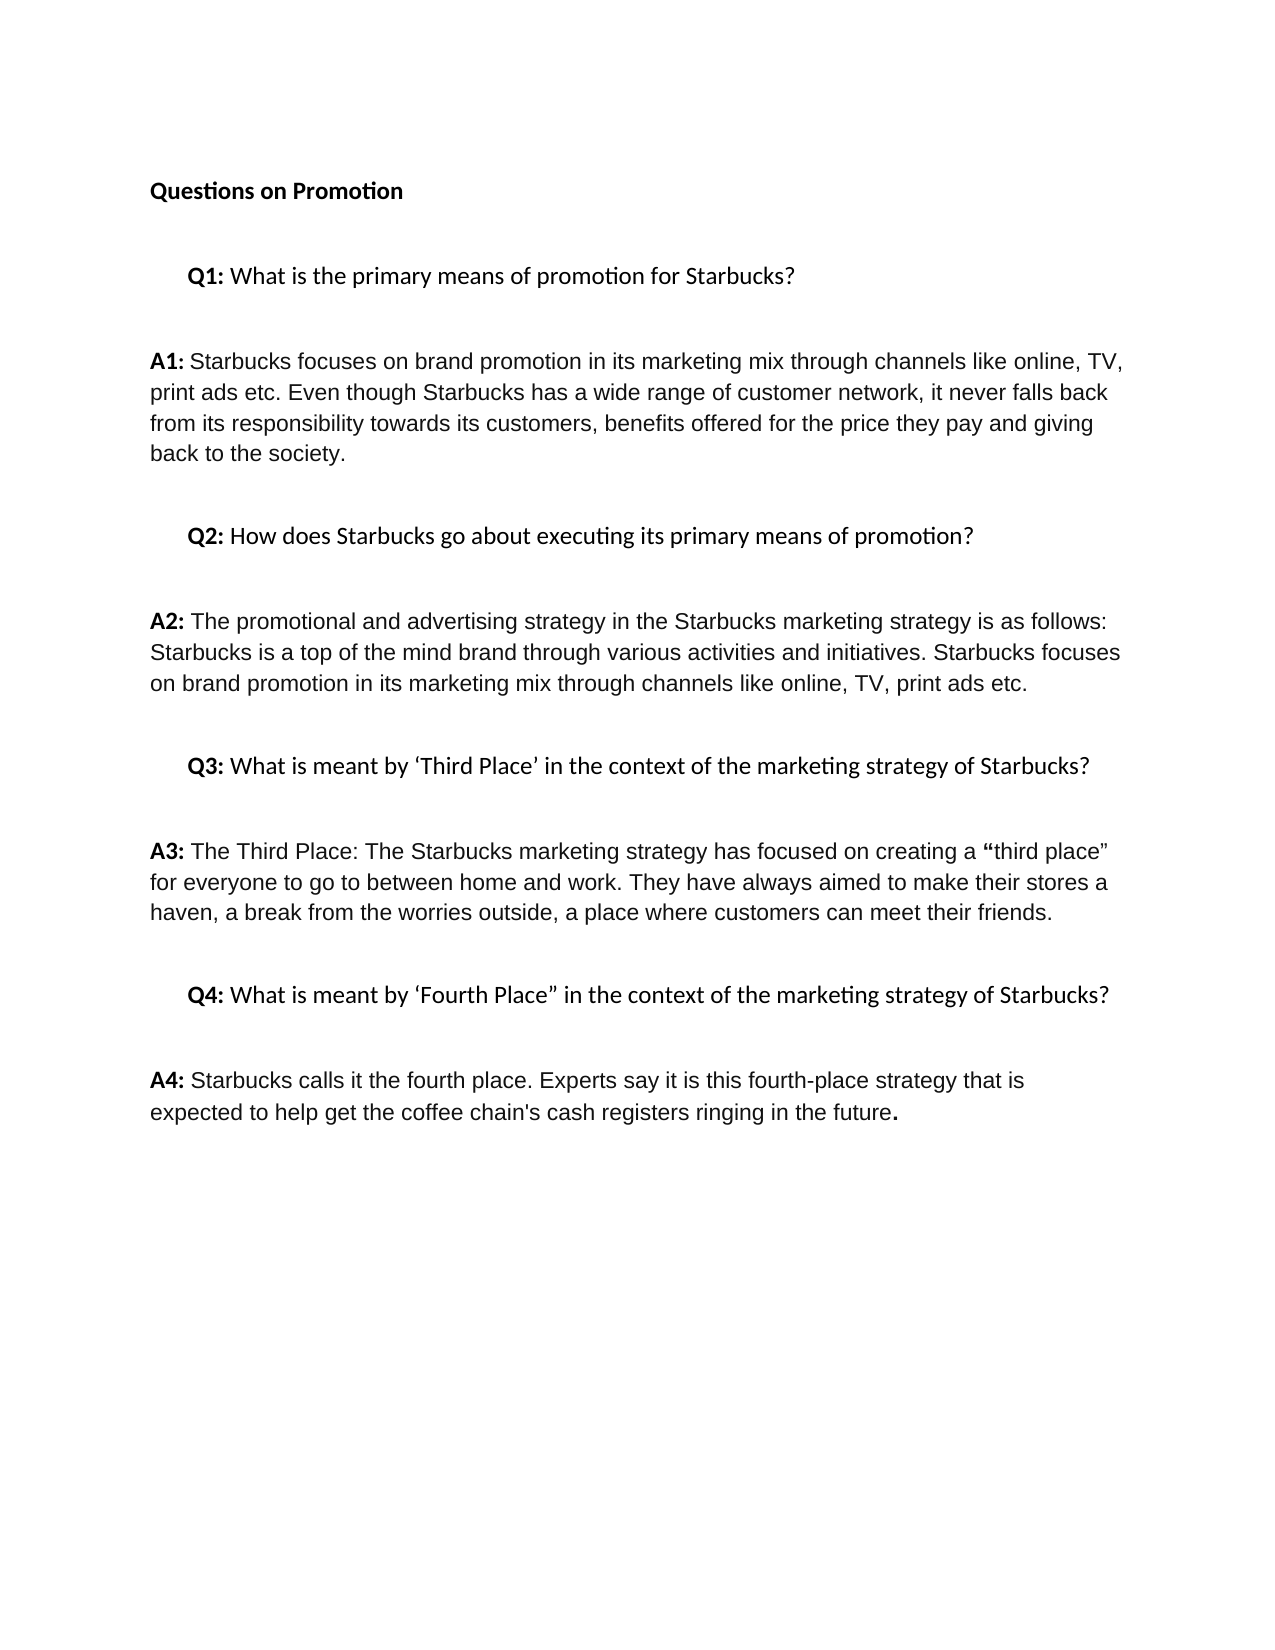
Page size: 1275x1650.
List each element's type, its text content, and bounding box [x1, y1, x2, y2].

text Q1: What is the primary means of promotion for Starbucks? [187, 260, 1125, 291]
text A3: The Third Place: The Starbucks marketing strategy has focused on creating a “third place” for everyone to go to between home and work. They have always aimed to make their stores a haven, a break from the worries outside, a place where customers can meet their friends. [150, 835, 1125, 926]
text A2: The promotional and advertising strategy in the Starbucks marketing strategy is as follows: Starbucks is a top of the mind brand through various activities and initiatives. Starbucks focuses on brand promotion in its marketing mix through channels like online, TV, print ads etc. [150, 605, 1125, 696]
text A1: Starbucks focuses on brand promotion in its marketing mix through channels like online, TV, print ads etc. Even though Starbucks has a wide range of customer network, it never falls back from its responsibility towards its customers, benefits offered for the price they pay and giving back to the society. [150, 345, 1125, 466]
text Questions on Promotion [150, 175, 1125, 206]
text A4: Starbucks calls it the fourth place. Experts say it is this fourth-place strategy that is expected to help get the coffee chain's cash registers ringing in the future. [150, 1064, 1125, 1125]
text Q4: What is meant by ‘Fourth Place” in the context of the marketing strategy of Starbucks? [187, 979, 1125, 1010]
text Q3: What is meant by ‘Third Place’ in the context of the marketing strategy of Starbucks? [187, 750, 1125, 780]
text Q2: How does Starbucks go about executing its primary means of promotion? [187, 520, 1125, 551]
